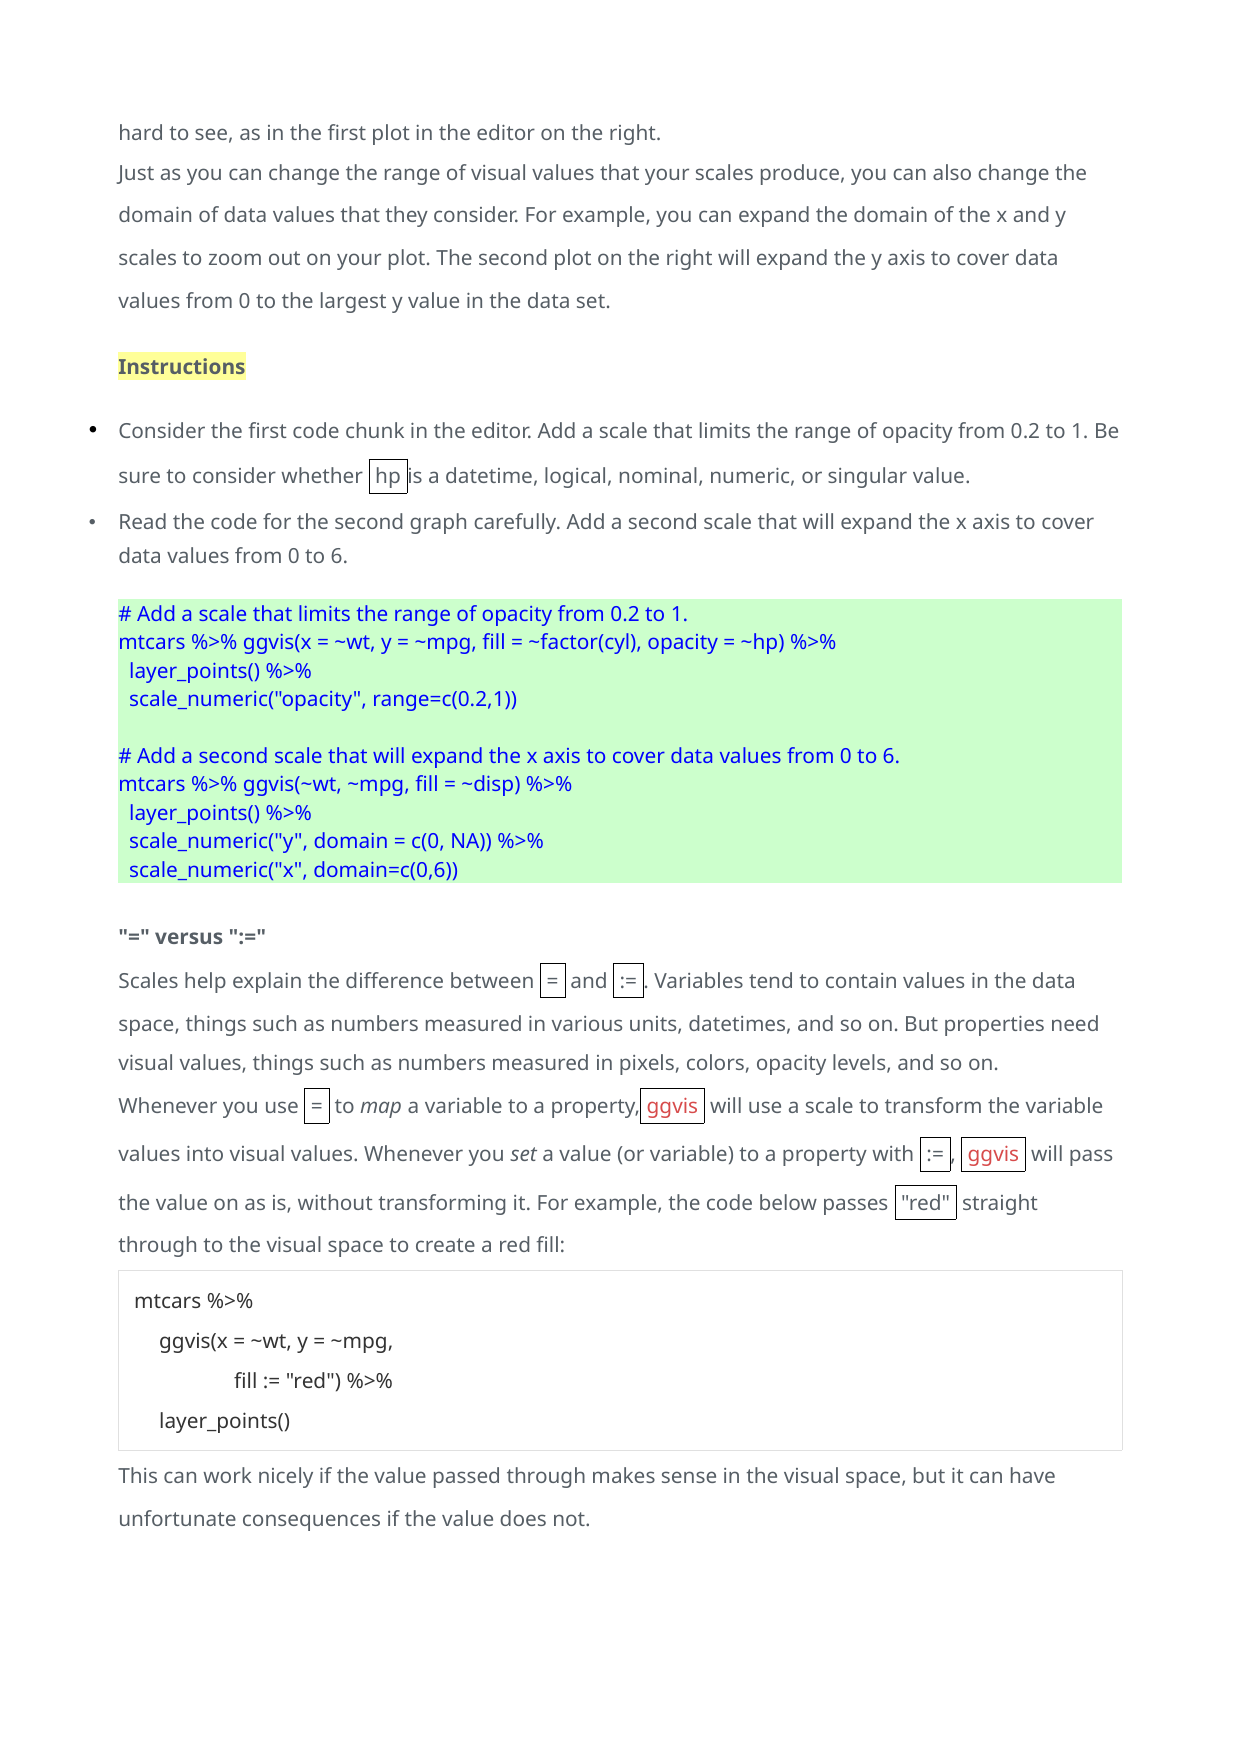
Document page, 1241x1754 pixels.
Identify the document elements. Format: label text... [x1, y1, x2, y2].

subtitle "=" versus ":=" [118, 922, 1122, 950]
text mtcars %>% ggvis(x = ~wt, y = ~mpg, fill = ~factor(cyl), opacity = ~hp) %>% [118, 627, 1122, 656]
text scale_numeric("x", domain=c(0,6)) [118, 855, 1122, 883]
text layer_points() [119, 1390, 1122, 1450]
text mtcars %>% ggvis(~wt, ~mpg, fill = ~disp) %>% [118, 769, 1122, 798]
subtitle Instructions [118, 352, 1122, 380]
text scale_numeric("opacity", range=c(0.2,1)) [118, 684, 1122, 713]
text layer_points() %>% [118, 656, 1122, 684]
text # Add a second scale that will expand the x axis to cover data values from 0 to 6. [118, 741, 1122, 769]
list Read the code for the second graph carefully. Add a second scale that will expand the x axis to cover data values from 0 to 6. [118, 507, 1122, 569]
text # Add a scale that limits the range of opacity from 0.2 to 1. [118, 599, 1122, 627]
text hard to see, as in the first plot in the editor on the right. [118, 118, 1122, 147]
text mtcars %>% [119, 1271, 1122, 1310]
text ggvis(x = ~wt, y = ~mpg, [119, 1310, 1122, 1350]
text Scales help explain the difference between = and :=. Variables tend to contain values in the data space, things such as numbers measured in various units, datetimes, and so on. But properties need visual values, things such as numbers measured in pixels, colors, opacity levels, and so on. [118, 963, 1122, 1077]
text This can work nicely if the value passed through makes sense in the visual space, but it can have unfortunate consequences if the value does not. [118, 1461, 1122, 1532]
text layer_points() %>% [118, 798, 1122, 826]
text Whenever you use = to map a variable to a property,ggvis will use a scale to transform the variable values into visual values. Whenever you set a value (or variable) to a property with :=, ggvis will pass the value on as is, without transforming it. For example, the code below passes "red" straight through to the visual space to create a red fill: [118, 1088, 1122, 1259]
text Just as you can change the range of visual values that your scales produce, you can also change the domain of data values that they consider. For example, you can expand the domain of the x and y scales to zoom out on your plot. The second plot on the right will expand the y axis to cover data values from 0 to the largest y value in the data set. [118, 158, 1122, 314]
text fill := "red") %>% [119, 1350, 1122, 1390]
text scale_numeric("y", domain = c(0, NA)) %>% [118, 826, 1122, 855]
list Consider the first code chunk in the editor. Add a scale that limits the range of opacity from 0.2 to 1. Be sure to consider whether hpis a datetime, logical, nominal, numeric, or singular value. [118, 416, 1122, 493]
